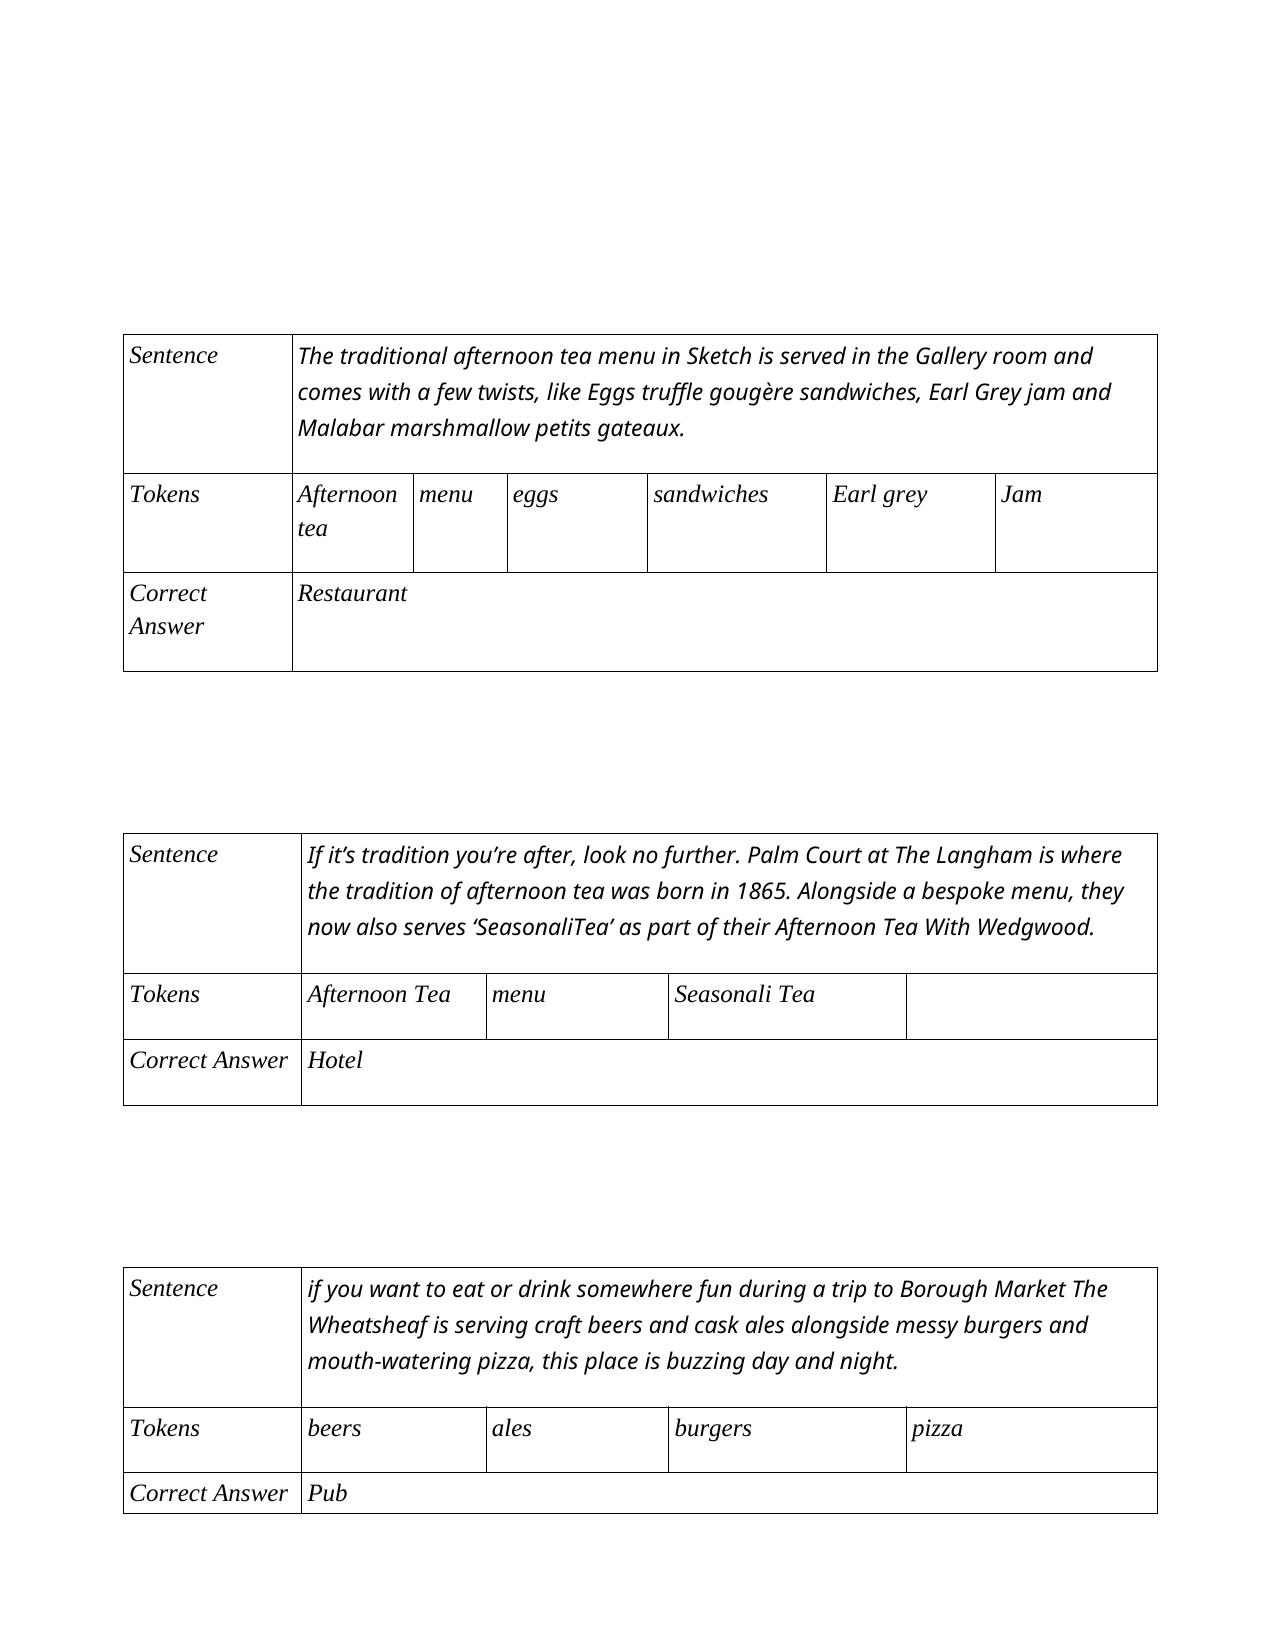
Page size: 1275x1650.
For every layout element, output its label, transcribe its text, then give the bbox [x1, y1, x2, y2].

table_cell Restaurant [293, 573, 1157, 671]
table_cell Correct Answer [124, 1040, 301, 1104]
table_cell burgers [669, 1408, 906, 1472]
table_cell Afternoon tea [293, 474, 413, 572]
table_header Sentence [124, 1268, 301, 1406]
table_header if you want to eat or drink somewhere fun during a trip to Borough Market The Wheatsheaf is serving craft beers and cask ales alongside messy burgers and mouth-watering pizza, this place is buzzing day and night. [302, 1268, 1157, 1406]
table_cell pizza [907, 1408, 1157, 1472]
table_cell beers [302, 1408, 486, 1472]
table_cell menu [414, 474, 507, 572]
table_cell Afternoon Tea [302, 974, 486, 1039]
table_cell Tokens [124, 1408, 301, 1472]
table_cell Jam [996, 474, 1157, 572]
table_cell Tokens [124, 474, 292, 572]
table_cell sandwiches [648, 474, 826, 572]
table_cell Pub [302, 1473, 1157, 1513]
table_cell Earl grey [827, 474, 995, 572]
table_cell menu [487, 974, 668, 1039]
table_cell eggs [508, 474, 647, 572]
table_header Sentence [124, 834, 301, 973]
table_cell ales [487, 1408, 668, 1472]
table_cell Correct Answer [124, 573, 292, 671]
table_cell Tokens [124, 974, 301, 1039]
table_header The traditional afternoon tea menu in Sketch is served in the Gallery room and comes with a few twists, like Eggs truffle gougère sandwiches, Earl Grey jam and Malabar marshmallow petits gateaux. [293, 335, 1157, 473]
table_header If it’s tradition you’re after, look no further. Palm Court at The Langham is where the tradition of afternoon tea was born in 1865. Alongside a bespoke menu, they now also serves ‘SeasonaliTea’ as part of their Afternoon Tea With Wedgwood. [302, 834, 1157, 973]
table_cell [907, 974, 1157, 1039]
table_cell Seasonali Tea [669, 974, 906, 1039]
table_header Sentence [124, 335, 292, 473]
table_cell Correct Answer [124, 1473, 301, 1513]
table_cell Hotel [302, 1040, 1157, 1104]
